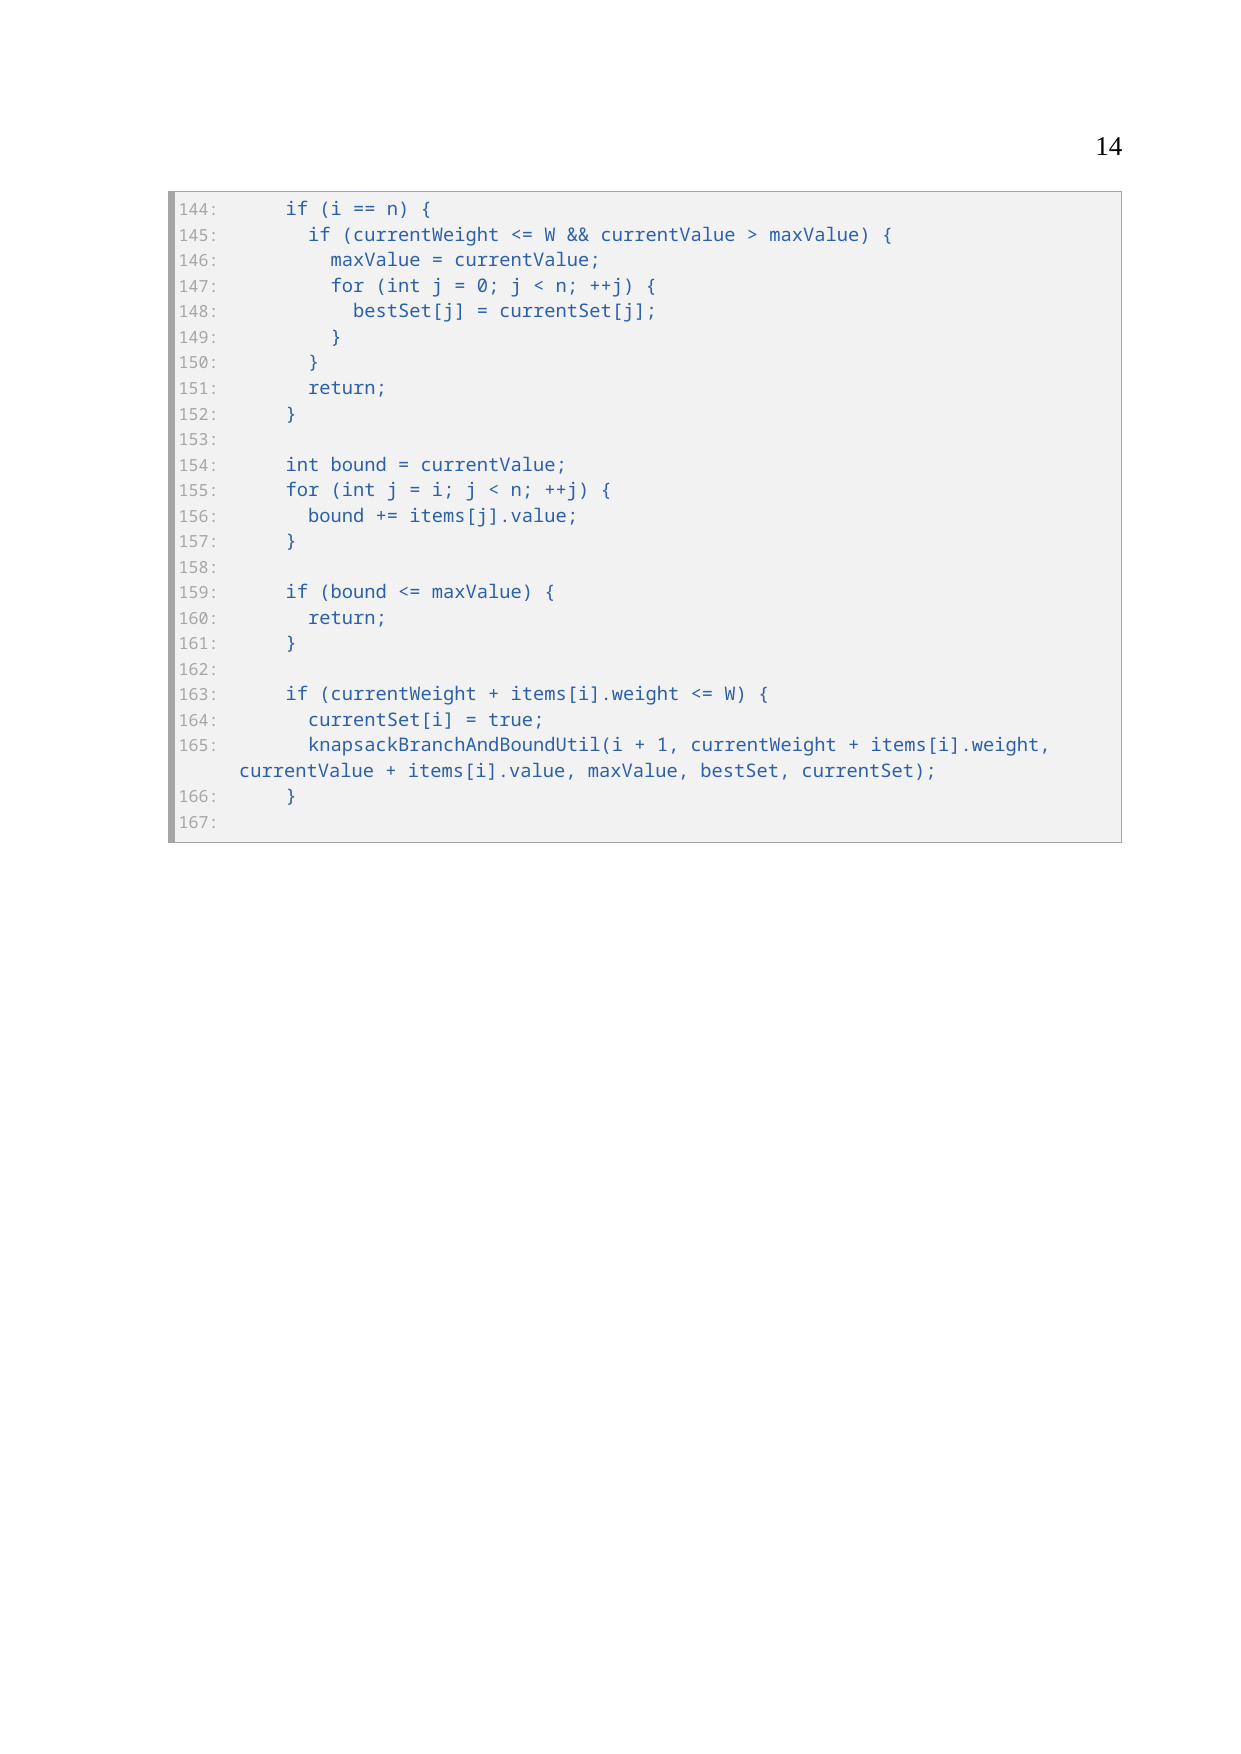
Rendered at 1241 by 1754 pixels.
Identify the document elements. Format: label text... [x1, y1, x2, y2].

list for (int j = i; j < n; ++j) { [175, 471, 1121, 497]
list if (currentWeight <= W && currentValue > maxValue) { [175, 216, 1121, 242]
list bound += items[j].value; [175, 497, 1121, 522]
list currentSet[i] = true; [175, 701, 1121, 726]
list } [175, 777, 1121, 803]
list } [175, 522, 1121, 548]
list return; [175, 599, 1121, 624]
list for (int j = 0; j < n; ++j) { [175, 267, 1121, 293]
list if (currentWeight + items[i].weight <= W) { [175, 675, 1121, 701]
list bestSet[j] = currentSet[j]; [175, 293, 1121, 318]
list } [175, 395, 1121, 420]
list int bound = currentValue; [175, 446, 1121, 471]
list } [175, 344, 1121, 369]
list if (i == n) { [175, 192, 1121, 216]
list return; [175, 369, 1121, 395]
list } [175, 624, 1121, 650]
list maxValue = currentValue; [175, 242, 1121, 267]
list } [175, 318, 1121, 344]
list if (bound <= maxValue) { [175, 573, 1121, 599]
list knapsackBranchAndBoundUtil(i + 1, currentWeight + items[i].weight, currentValue + items[i].value, maxValue, bestSet, currentSet); [175, 726, 1121, 777]
